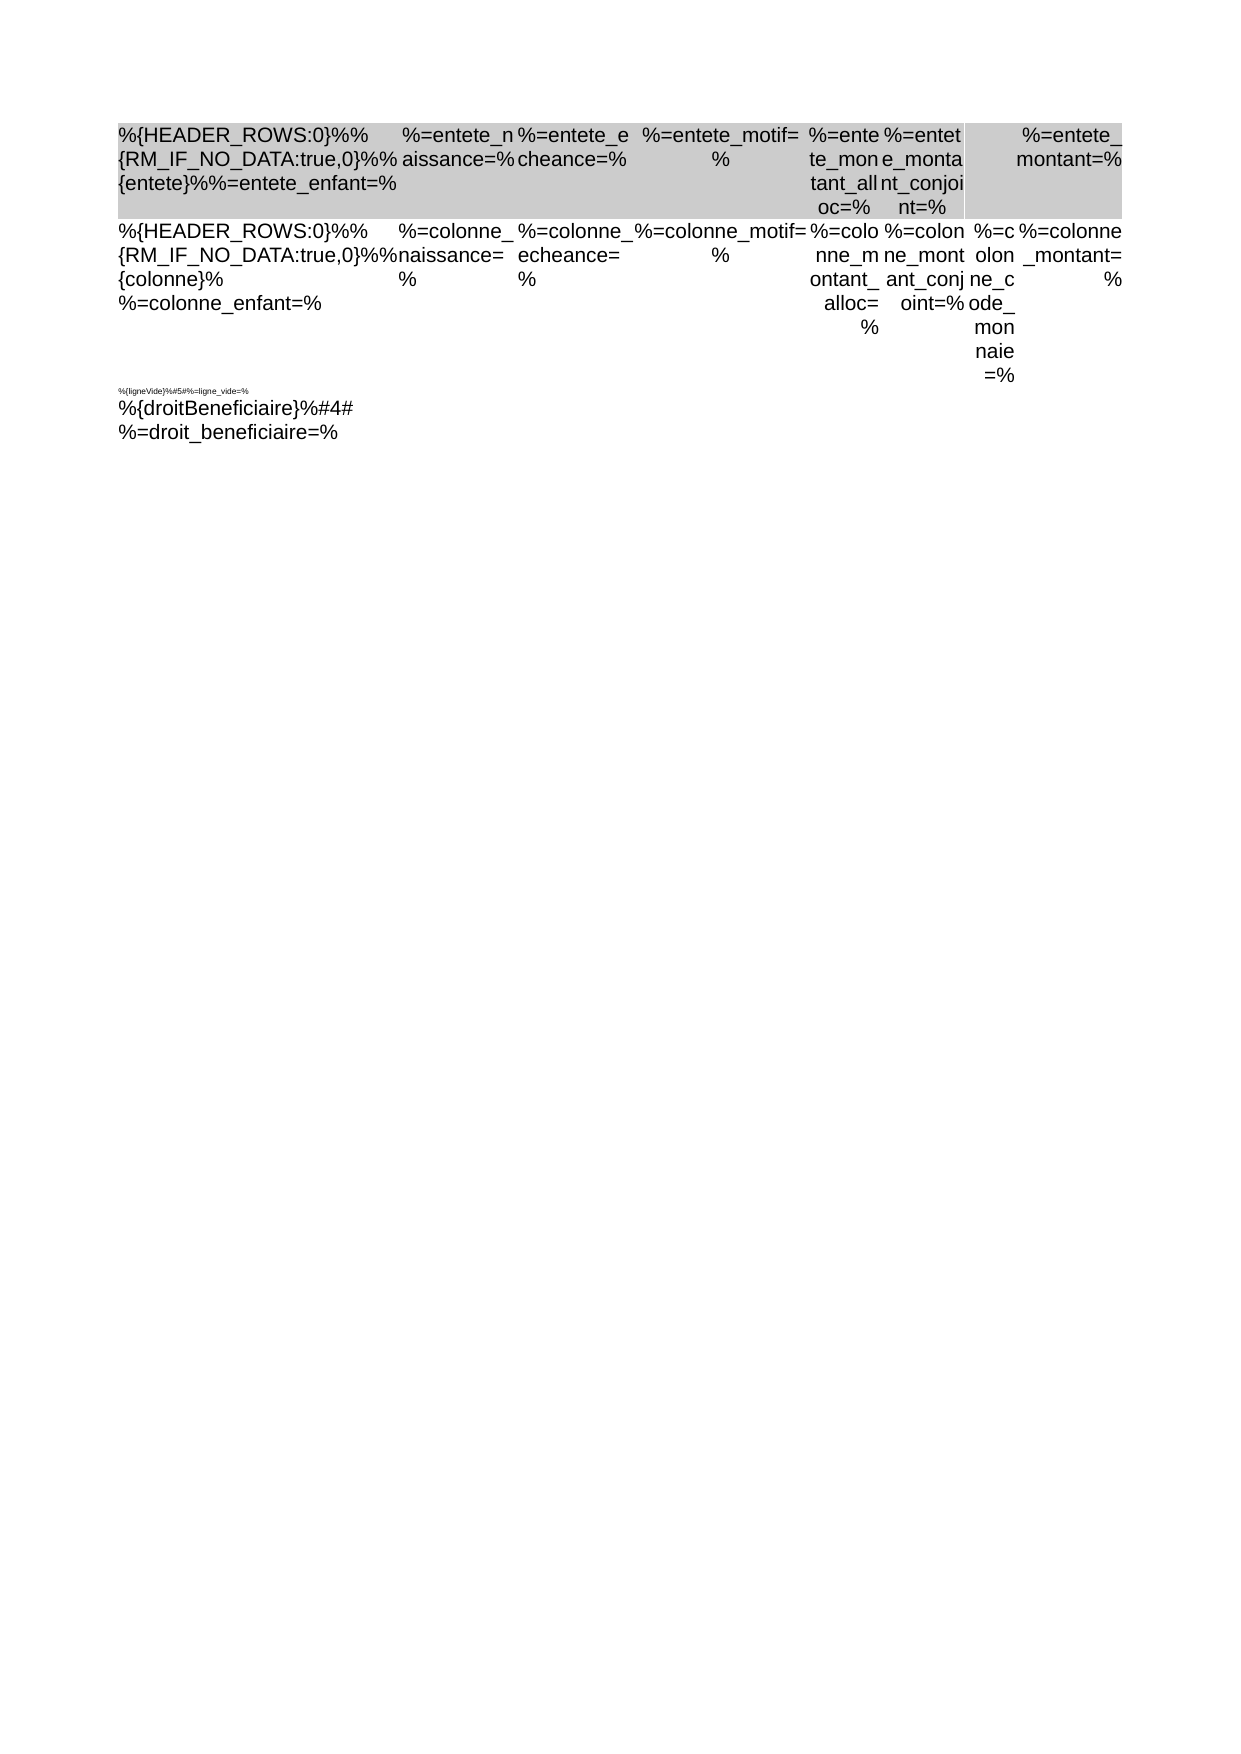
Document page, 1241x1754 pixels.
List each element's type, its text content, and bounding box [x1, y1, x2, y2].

table_cell [1015, 386, 1122, 396]
table_cell [518, 396, 634, 453]
table_cell [879, 396, 964, 453]
table_header %=colonne_naissance=% [398, 219, 518, 386]
table_header %=colonne_code_monnaie=% [965, 219, 1014, 386]
table_cell [1015, 396, 1122, 453]
table_cell %{droitBeneficiaire}%#4#%=droit_beneficiaire=% [118, 396, 398, 453]
table_header %=entete_montant_alloc=% [808, 123, 880, 219]
table_cell [807, 386, 879, 396]
table_header %=colonne_motif=% [634, 219, 807, 386]
table_header %=colonne_montant_alloc=% [807, 219, 879, 386]
table_cell [807, 396, 879, 453]
table_cell [965, 386, 1014, 396]
table_header %=entete_montant_conjoint=% [880, 123, 964, 219]
table_header [965, 123, 1014, 219]
table_header %=entete_naissance=% [402, 123, 517, 219]
table_header %=entete_motif=% [633, 123, 808, 219]
table_cell [965, 396, 1014, 453]
table_cell [398, 386, 518, 396]
table_header %=colonne_montant_conjoint=% [879, 219, 964, 386]
table_header %=colonne_montant=% [1015, 219, 1122, 386]
table_header %{HEADER_ROWS:0}%%{RM_IF_NO_DATA:true,0}%%{entete}%%=entete_enfant=% [118, 123, 402, 219]
table_cell [518, 386, 634, 396]
table_cell %{ligneVide}%#5#%=ligne_vide=% [118, 386, 398, 396]
table_cell [634, 396, 807, 453]
table_header %=colonne_echeance=% [518, 219, 634, 386]
table_header %{HEADER_ROWS:0}%%{RM_IF_NO_DATA:true,0}%%{colonne}%%=colonne_enfant=% [118, 219, 398, 386]
table_header %=entete_echeance=% [517, 123, 633, 219]
table_cell [879, 386, 964, 396]
table_header %=entete_montant=% [1014, 123, 1122, 219]
table_cell [634, 386, 807, 396]
table_cell [398, 396, 518, 453]
